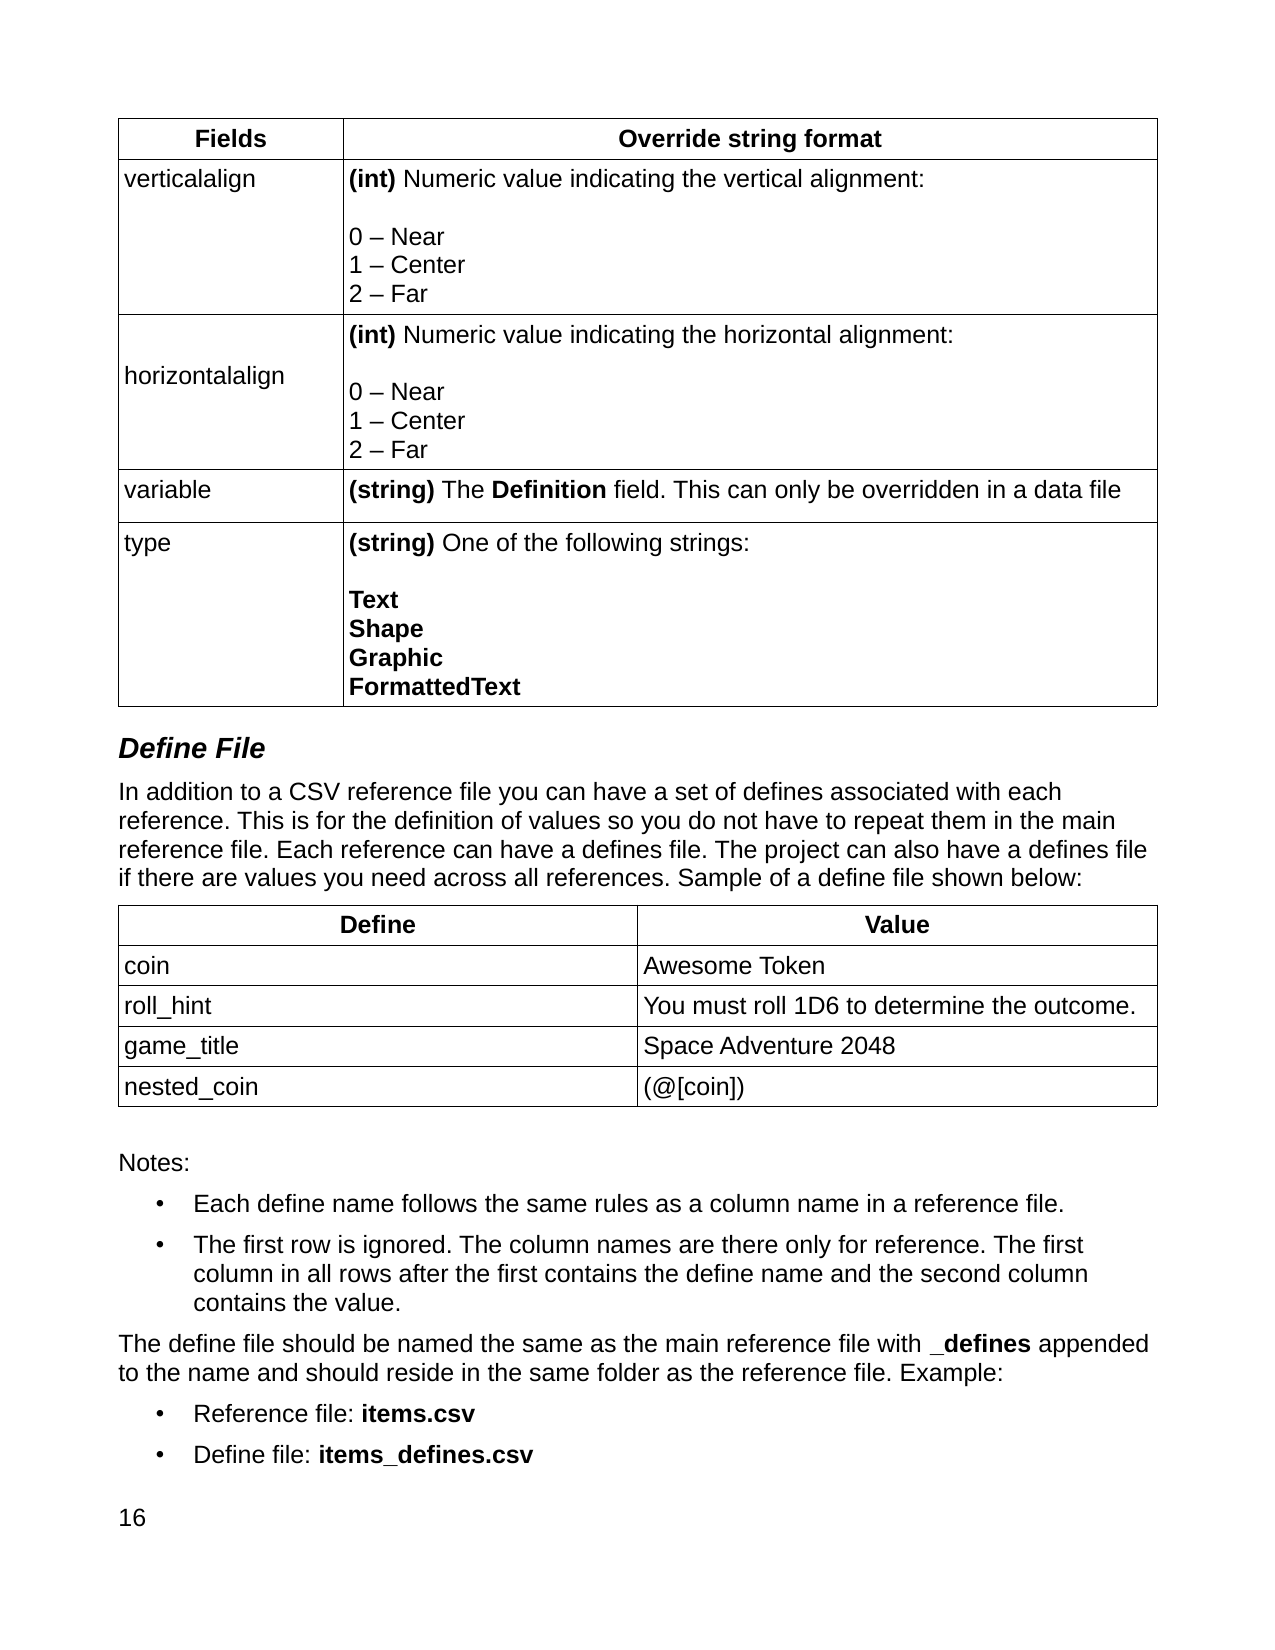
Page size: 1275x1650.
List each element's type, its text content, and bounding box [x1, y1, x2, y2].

table_cell (int) Numeric value indicating the horizontal alignment: 0 – Near 1 – Center 2 – Far [344, 315, 1157, 469]
table_cell coin [119, 946, 637, 985]
table_cell (int) Numeric value indicating the vertical alignment: 0 – Near 1 – Center 2 – Far [344, 160, 1157, 314]
list The first row is ignored. The column names are there only for reference. The first column in all rows after the first contains the define name and the second column contains the value. [156, 1230, 1157, 1316]
table_cell (string) The Definition field. This can only be overridden in a data file [344, 470, 1157, 522]
table_header Define [119, 906, 637, 945]
subtitle Define File [118, 731, 1157, 764]
table_cell horizontalalign [119, 315, 343, 469]
table_cell (string) One of the following strings: Text Shape Graphic FormattedText [344, 523, 1157, 706]
table_cell nested_coin [119, 1067, 637, 1106]
table_cell Awesome Token [638, 946, 1157, 985]
table_cell You must roll 1D6 to determine the outcome. [638, 986, 1157, 1026]
table_cell game_title [119, 1027, 637, 1066]
table_cell type [119, 523, 343, 706]
text The define file should be named the same as the main reference file with _defines appended to the name and should reside in the same folder as the reference file. Example: [118, 1329, 1157, 1386]
table_cell verticalalign [119, 160, 343, 314]
table_header Value [638, 906, 1157, 945]
table_header Fields [119, 119, 343, 158]
text Notes: [118, 1147, 1157, 1176]
table_cell variable [119, 470, 343, 522]
list Reference file: items.csv [156, 1399, 1157, 1428]
table_cell (@[coin]) [638, 1067, 1157, 1106]
table_header Override string format [344, 119, 1157, 158]
table_cell roll_hint [119, 986, 637, 1026]
table_cell Space Adventure 2048 [638, 1027, 1157, 1066]
list Each define name follows the same rules as a column name in a reference file. [156, 1189, 1157, 1218]
text In addition to a CSV reference file you can have a set of defines associated with each reference. This is for the definition of values so you do not have to repeat them in the main reference file. Each reference can have a defines file. The project can also have a defines file if there are values you need across all references. Sample of a define file shown below: [118, 777, 1157, 892]
list Define file: items_defines.csv [156, 1440, 1157, 1469]
